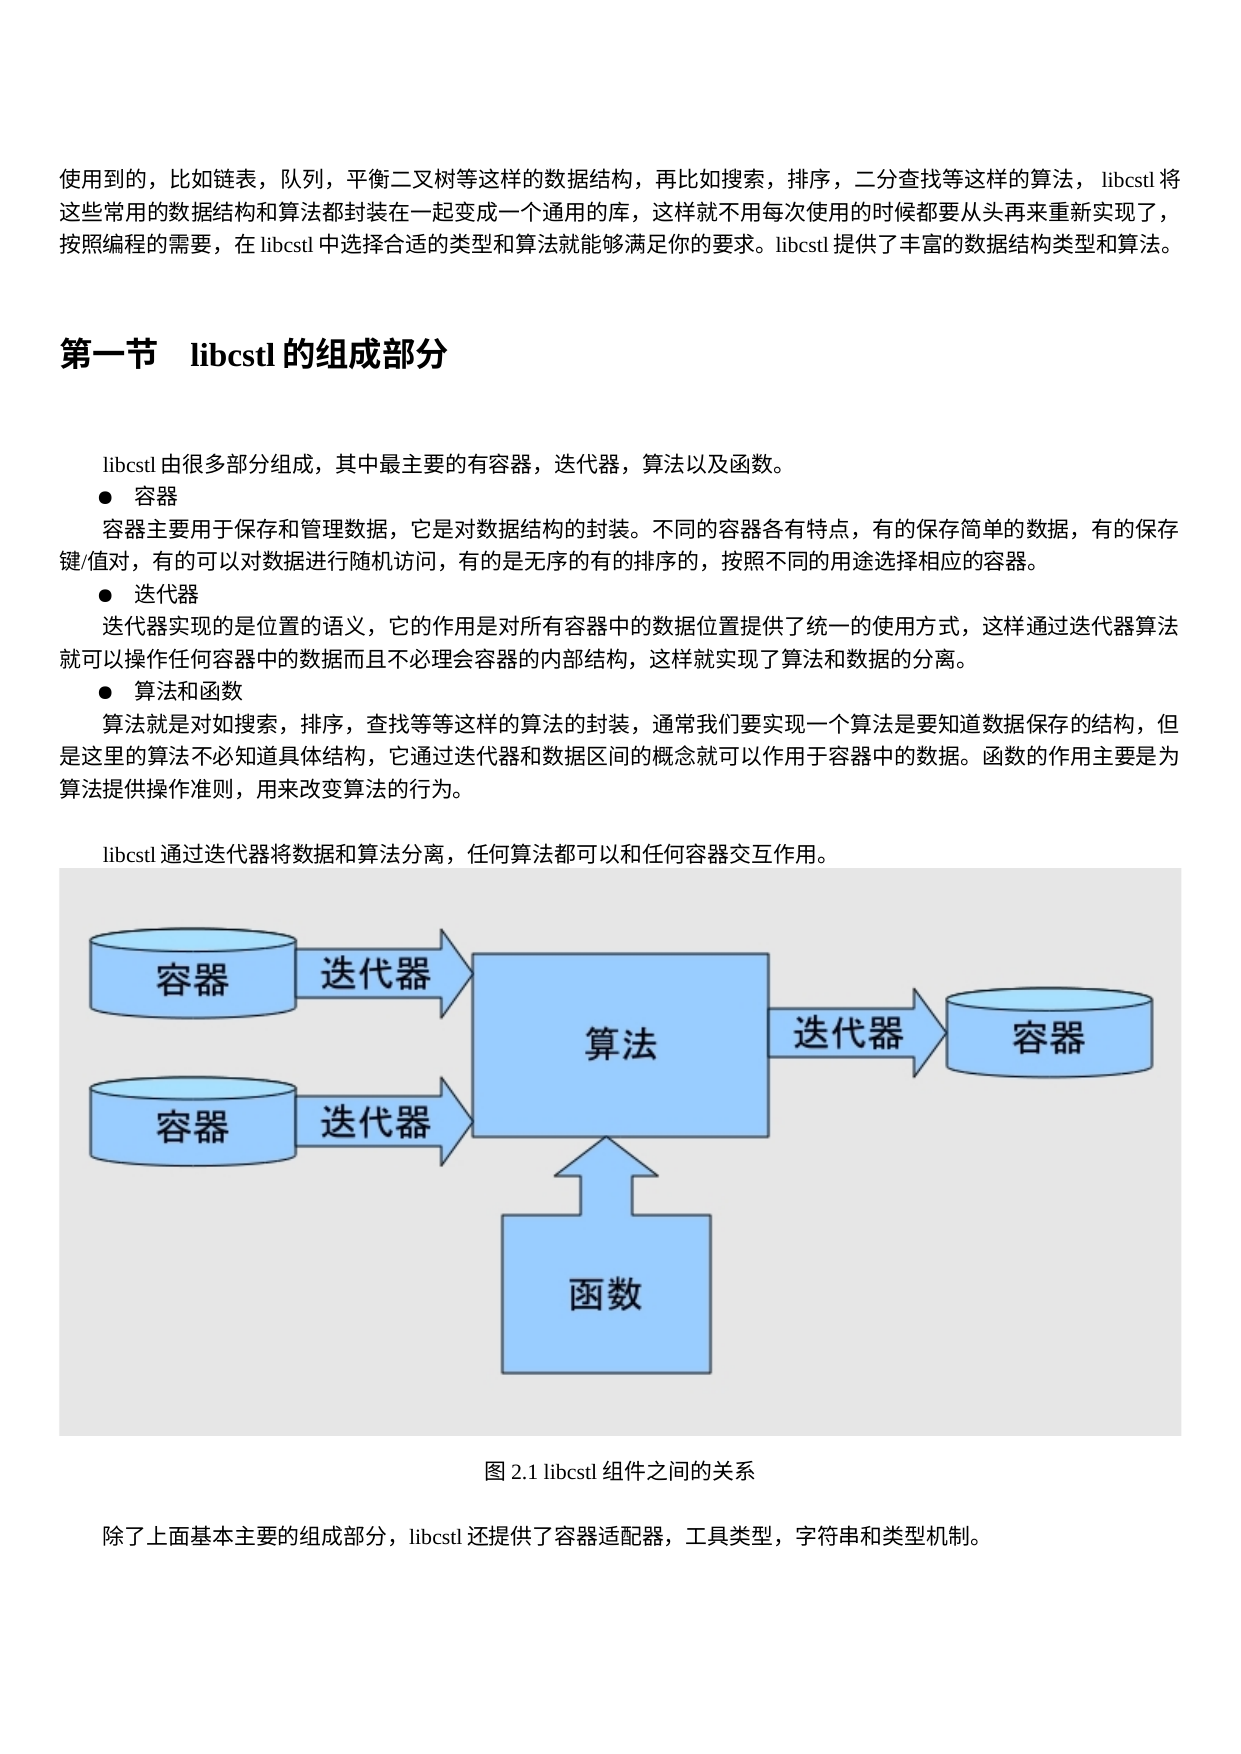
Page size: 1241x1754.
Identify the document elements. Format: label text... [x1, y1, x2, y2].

picture [58, 868, 1182, 1436]
list 迭代器 [96, 576, 1181, 609]
text libcstl通过迭代器将数据和算法分离，任何算法都可以和任何容器交互作用。 [59, 836, 1181, 868]
text 图2.1 libcstl 组件之间的关系 [59, 1436, 1181, 1486]
text libcstl由很多部分组成，其中最主要的有容器，迭代器，算法以及函数。 [59, 446, 1181, 479]
text 算法就是对如搜索，排序，查找等等这样的算法的封装，通常我们要实现一个算法是要知道数据保存的结构，但是这里的算法不必知道具体结构，它通过迭代器和数据区间的概念就可以作用于容器中的数据。函数的作用主要是为算法提供操作准则，用来改变算法的行为。 [59, 706, 1181, 804]
text 除了上面基本主要的组成部分，libcstl还提供了容器适配器，工具类型，字符串和类型机制。 [59, 1519, 1181, 1551]
text 迭代器实现的是位置的语义，它的作用是对所有容器中的数据位置提供了统一的使用方式，这样通过迭代器算法就可以操作任何容器中的数据而且不必理会容器的内部结构，这样就实现了算法和数据的分离。 [59, 609, 1181, 674]
list 算法和函数 [96, 674, 1181, 706]
list 容器 [96, 479, 1181, 511]
text 使用到的，比如链表，队列，平衡二叉树等这样的数据结构，再比如搜索，排序，二分查找等这样的算法，libcstl将这些常用的数据结构和算法都封装在一起变成一个通用的库，这样就不用每次使用的时候都要从头再来重新实现了，按照编程的需要，在libcstl中选择合适的类型和算法就能够满足你的要求。libcstl提供了丰富的数据结构类型和算法。 [59, 162, 1181, 259]
subtitle libcstl的组成部分 [59, 319, 1181, 384]
text 容器主要用于保存和管理数据，它是对数据结构的封装。不同的容器各有特点，有的保存简单的数据，有的保存键/值对，有的可以对数据进行随机访问，有的是无序的有的排序的，按照不同的用途选择相应的容器。 [59, 511, 1181, 576]
